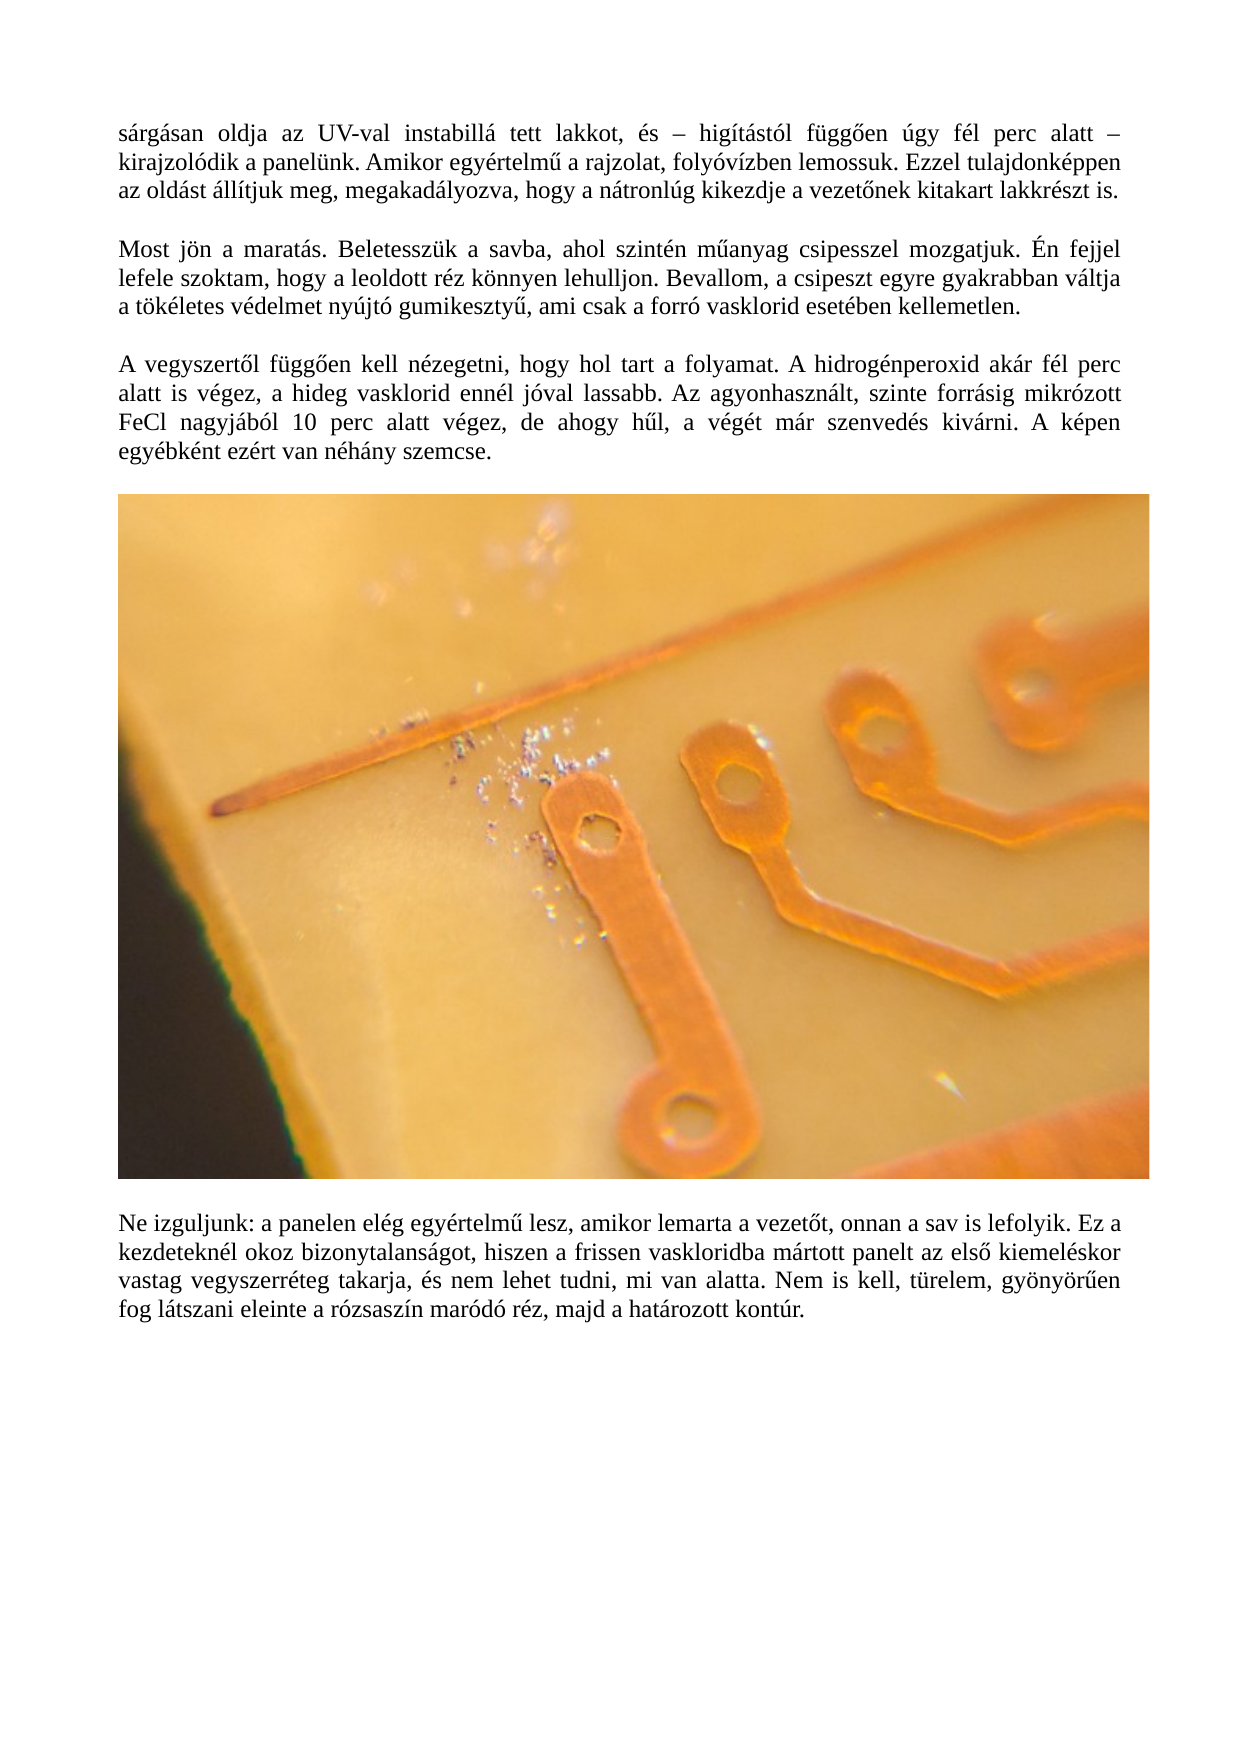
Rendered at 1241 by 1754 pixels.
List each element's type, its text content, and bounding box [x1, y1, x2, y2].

text Ne izguljunk: a panelen elég egyértelmű lesz, amikor lemarta a vezetőt, onnan a sav is lefolyik. Ez a kezdeteknél okoz bizonytalanságot, hiszen a frissen vaskloridba mártott panelt az első kiemeléskor vastag vegyszerréteg takarja, és nem lehet tudni, mi van alatta. Nem is kell, türelem, gyönyörűen fog látszani eleinte a rózsaszín maródó réz, majd a határozott kontúr. [118, 1208, 1122, 1323]
text A vegyszertől függően kell nézegetni, hogy hol tart a folyamat. A hidrogénperoxid akár fél perc alatt is végez, a hideg vasklorid ennél jóval lassabb. Az agyonhasznált, szinte forrásig mikrózott FeCl nagyjából 10 perc alatt végez, de ahogy hűl, a végét már szenvedés kivárni. A képen egyébként ezért van néhány szemcse. [118, 349, 1122, 464]
text sárgásan oldja az UV-val instabillá tett lakkot, és – higítástól függően úgy fél perc alatt – kirajzolódik a panelünk. Amikor egyértelmű a rajzolat, folyóvízben lemossuk. Ezzel tulajdonképpen az oldást állítjuk meg, megakadályozva, hogy a nátronlúg kikezdje a vezetőnek kitakart lakkrészt is. [118, 118, 1122, 204]
text Most jön a maratás. Beletesszük a savba, ahol szintén műanyag csipesszel mozgatjuk. Én fejjel lefele szoktam, hogy a leoldott réz könnyen lehulljon. Bevallom, a csipeszt egyre gyakrabban váltja a tökéletes védelmet nyújtó gumikesztyű, ami csak a forró vasklorid esetében kellemetlen. [118, 234, 1122, 320]
picture [118, 494, 1150, 1179]
